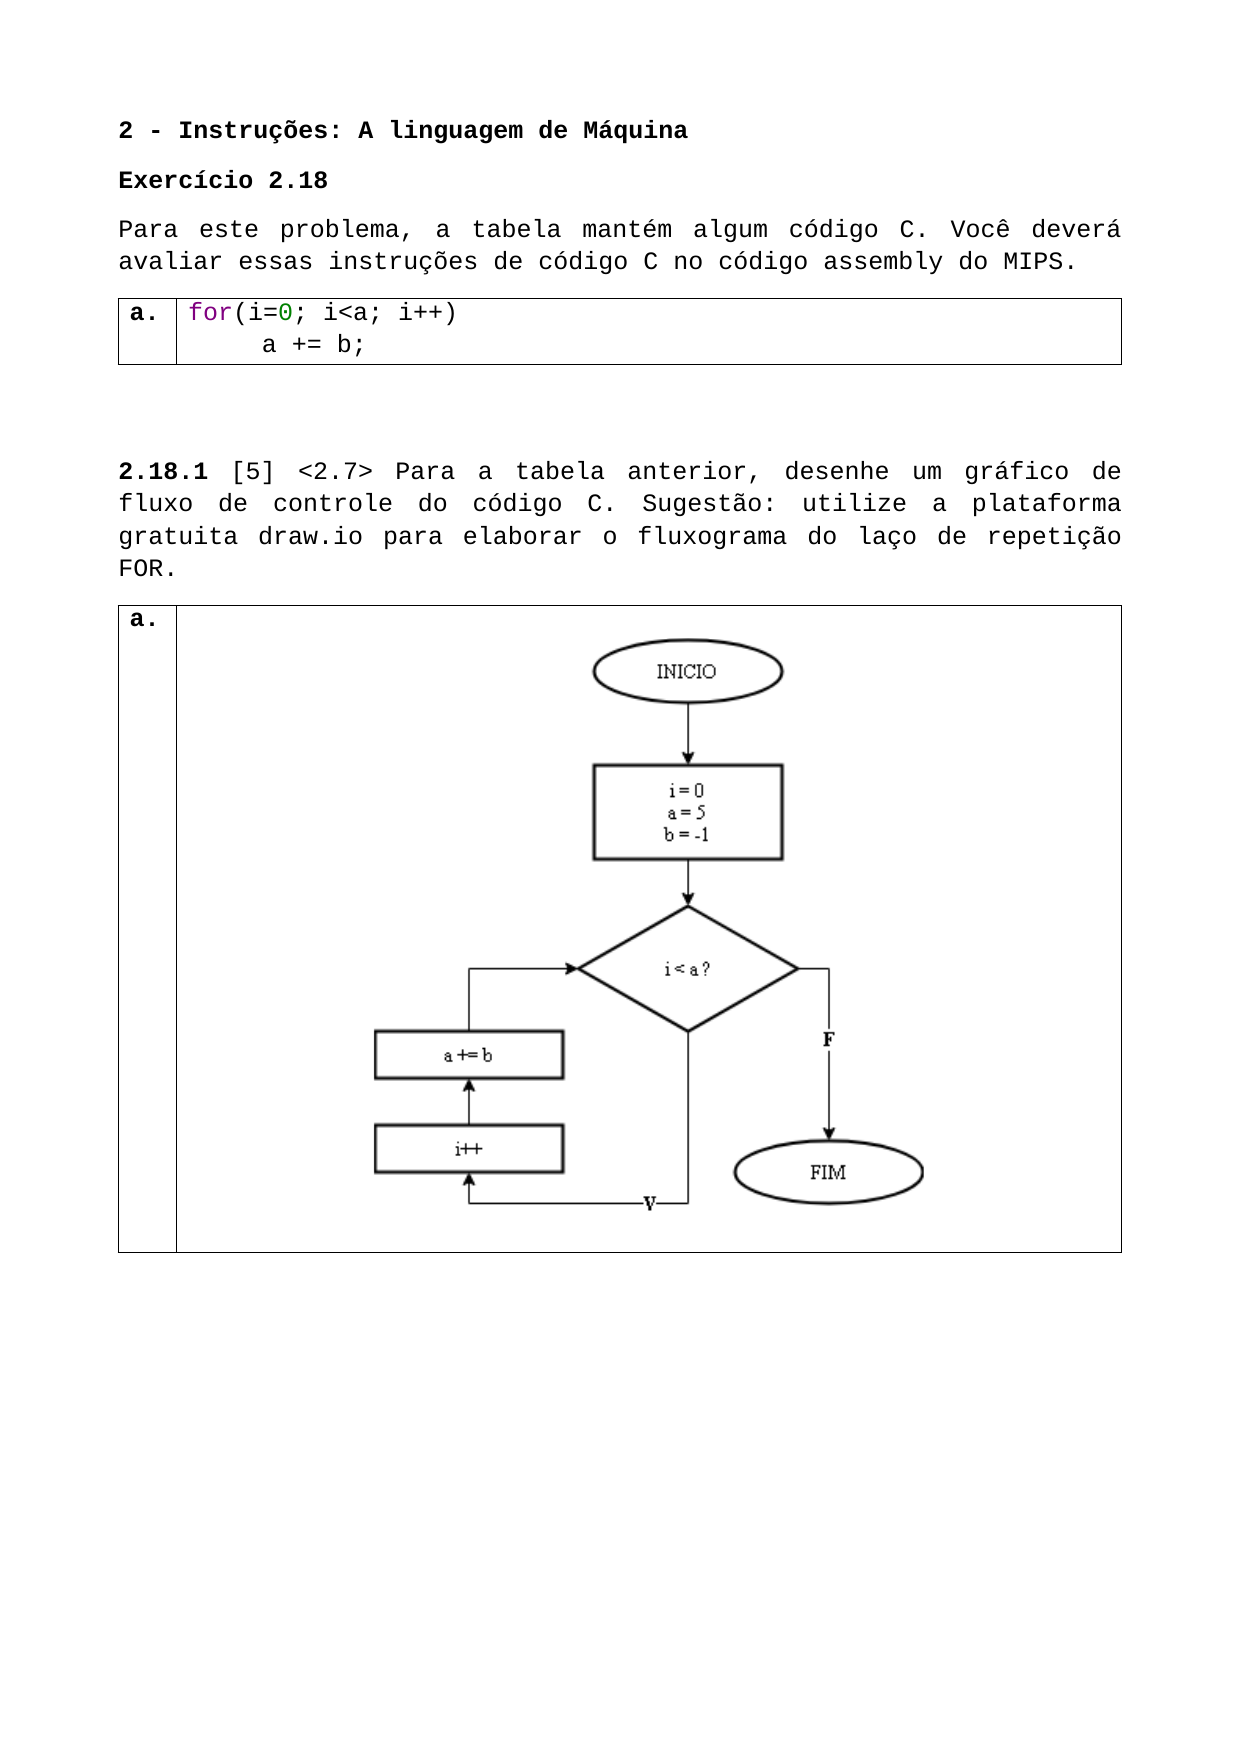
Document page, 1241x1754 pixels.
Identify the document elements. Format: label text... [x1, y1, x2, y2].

table_header a. [119, 606, 176, 1252]
table_header a. [119, 299, 176, 364]
text 2 - Instruções: A linguagem de Máquina [118, 118, 1122, 146]
text Exercício 2.18 [118, 167, 1122, 196]
table_header [177, 606, 1121, 1252]
table_header for(i=0; i<a; i++) a += b; [177, 299, 1121, 364]
picture [373, 638, 924, 1217]
text 2.18.1 [5] <2.7> Para a tabela anterior, desenhe um gráfico de fluxo de controle do código C. Sugestão: utilize a plataforma gratuita draw.io para elaborar o fluxograma do laço de repetição FOR. [118, 458, 1122, 584]
text Para este problema, a tabela mantém algum código C. Você deverá avaliar essas instruções de código C no código assembly do MIPS. [118, 216, 1122, 277]
